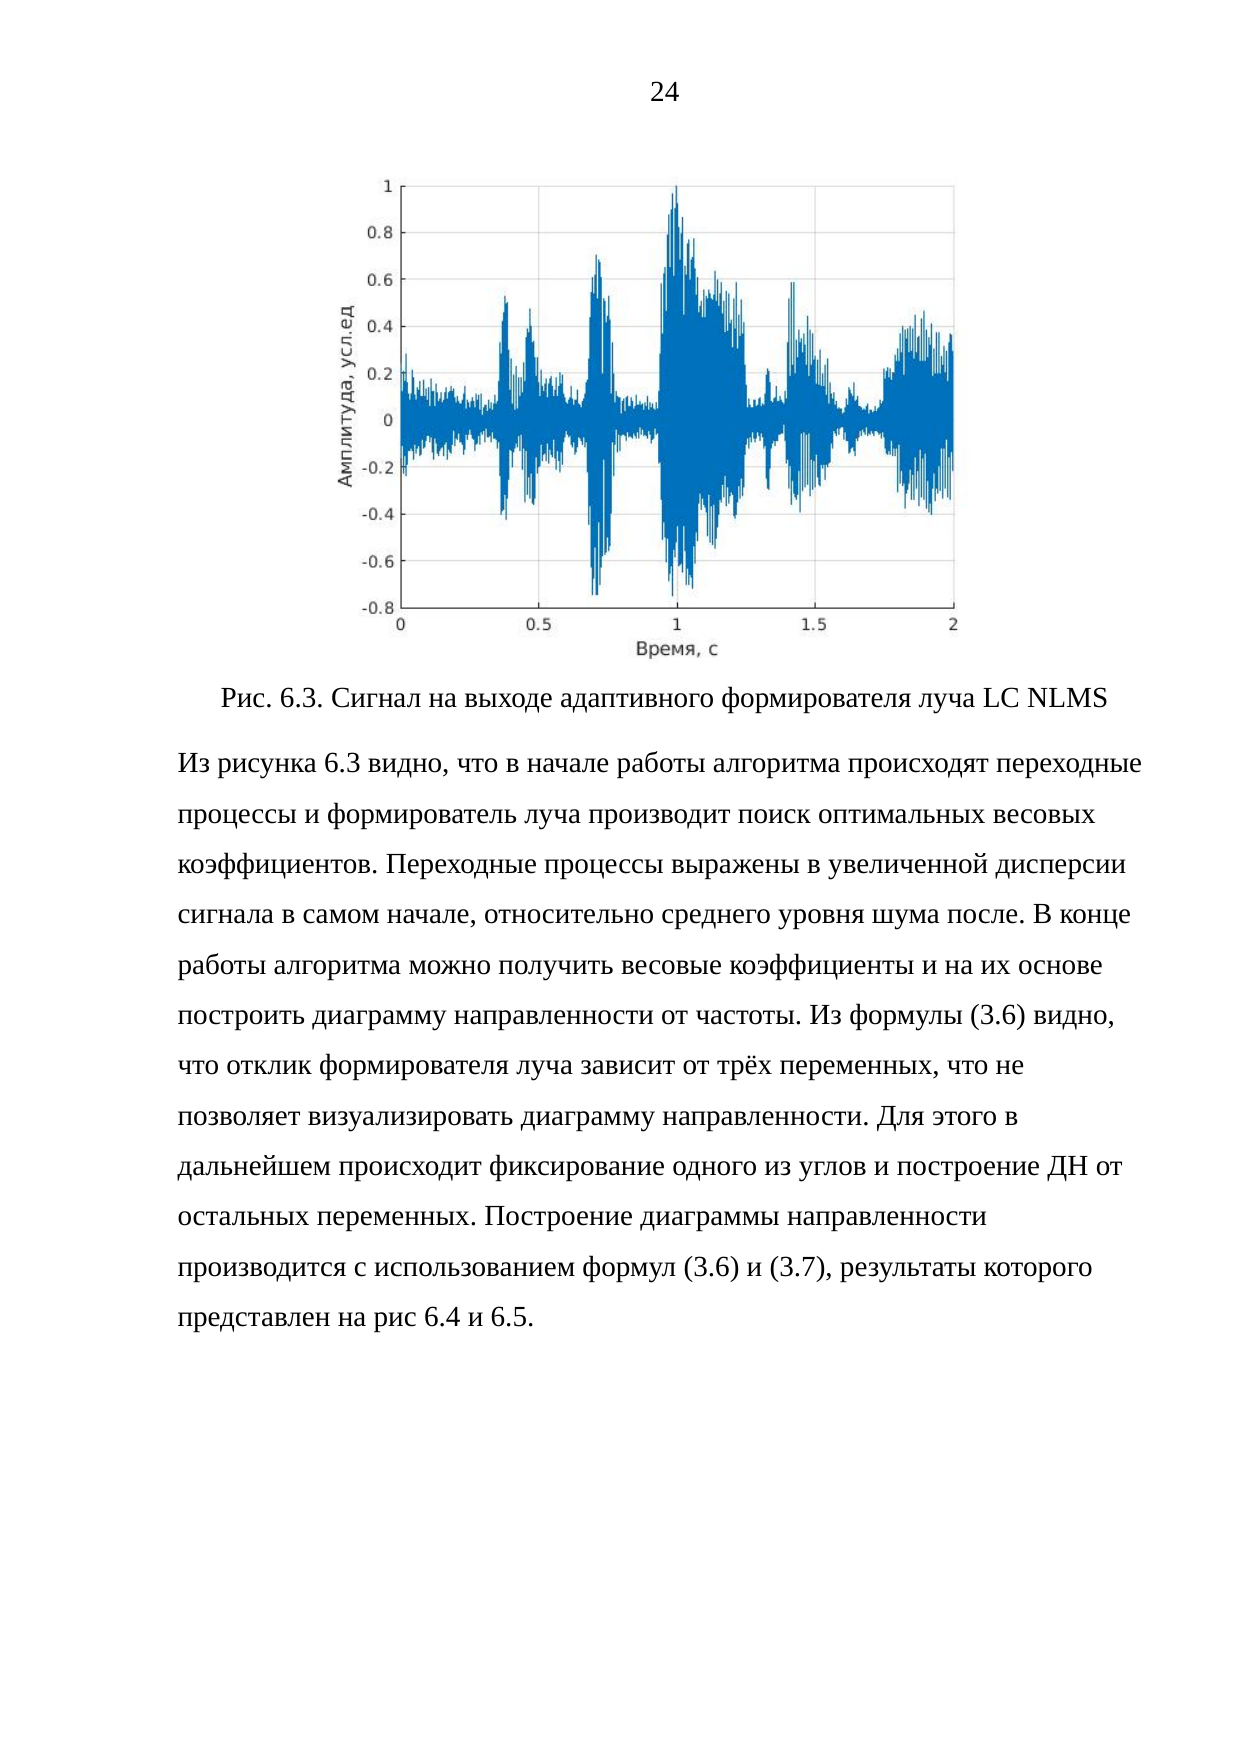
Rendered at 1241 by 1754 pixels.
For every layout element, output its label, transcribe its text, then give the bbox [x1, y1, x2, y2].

text Из рисунка 6.3 видно, что в начале работы алгоритма происходят переходные процессы и формирователь луча производит поиск оптимальных весовых коэффициентов. Переходные процессы выражены в увеличенной дисперсии сигнала в самом начале, относительно среднего уровня шума после. В конце работы алгоритма можно получить весовые коэффициенты и на их основе построить диаграмму направленности от частоты. Из формулы (3.6) видно, что отклик формирователя луча зависит от трёх переменных, что не позволяет визуализировать диаграмму направленности. Для этого в дальнейшем происходит фиксирование одного из углов и построение ДН от остальных переменных. Построение диаграммы направленности производится с использованием формул (3.6) и (3.7), результаты которого представлен на рис 6.4 и 6.5. [177, 746, 1152, 1332]
text Рис. 6.3. Сигнал на выходе адаптивного формирователя луча LC NLMS [177, 148, 1152, 714]
picture [308, 147, 1021, 664]
